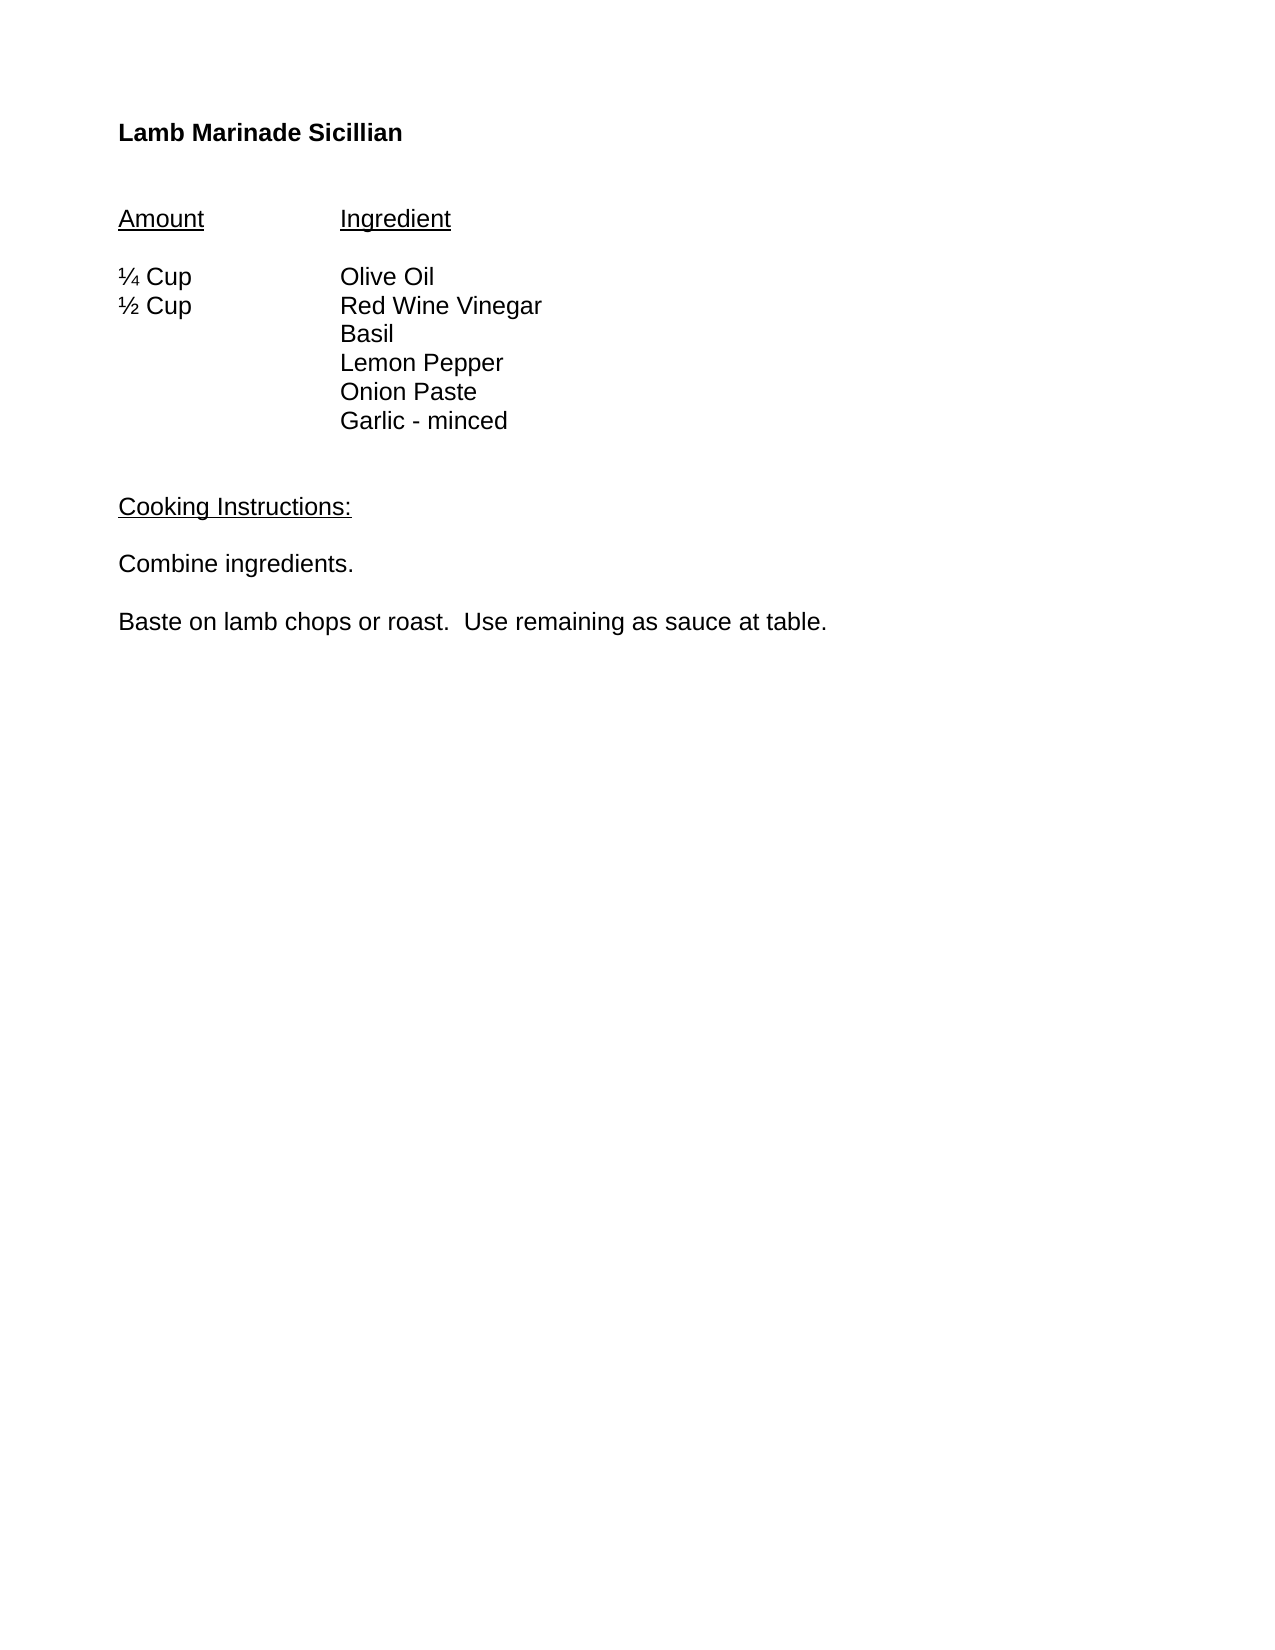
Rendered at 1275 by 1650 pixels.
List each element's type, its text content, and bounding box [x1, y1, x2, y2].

text ¼ Cup Olive Oil [118, 262, 1157, 291]
text ½ Cup Red Wine Vinegar [118, 291, 1157, 319]
text Combine ingredients. [118, 549, 1157, 578]
text Basil [118, 319, 1157, 348]
text Cooking Instructions: [118, 492, 1157, 521]
text Garlic - minced [118, 406, 1157, 434]
text Amount Ingredient [118, 204, 1157, 233]
text Baste on lamb chops or roast. Use remaining as sauce at table. [118, 607, 1157, 636]
text Lemon Pepper [118, 348, 1157, 377]
text Onion Paste [118, 377, 1157, 406]
text Lamb Marinade Sicillian [118, 118, 1157, 147]
